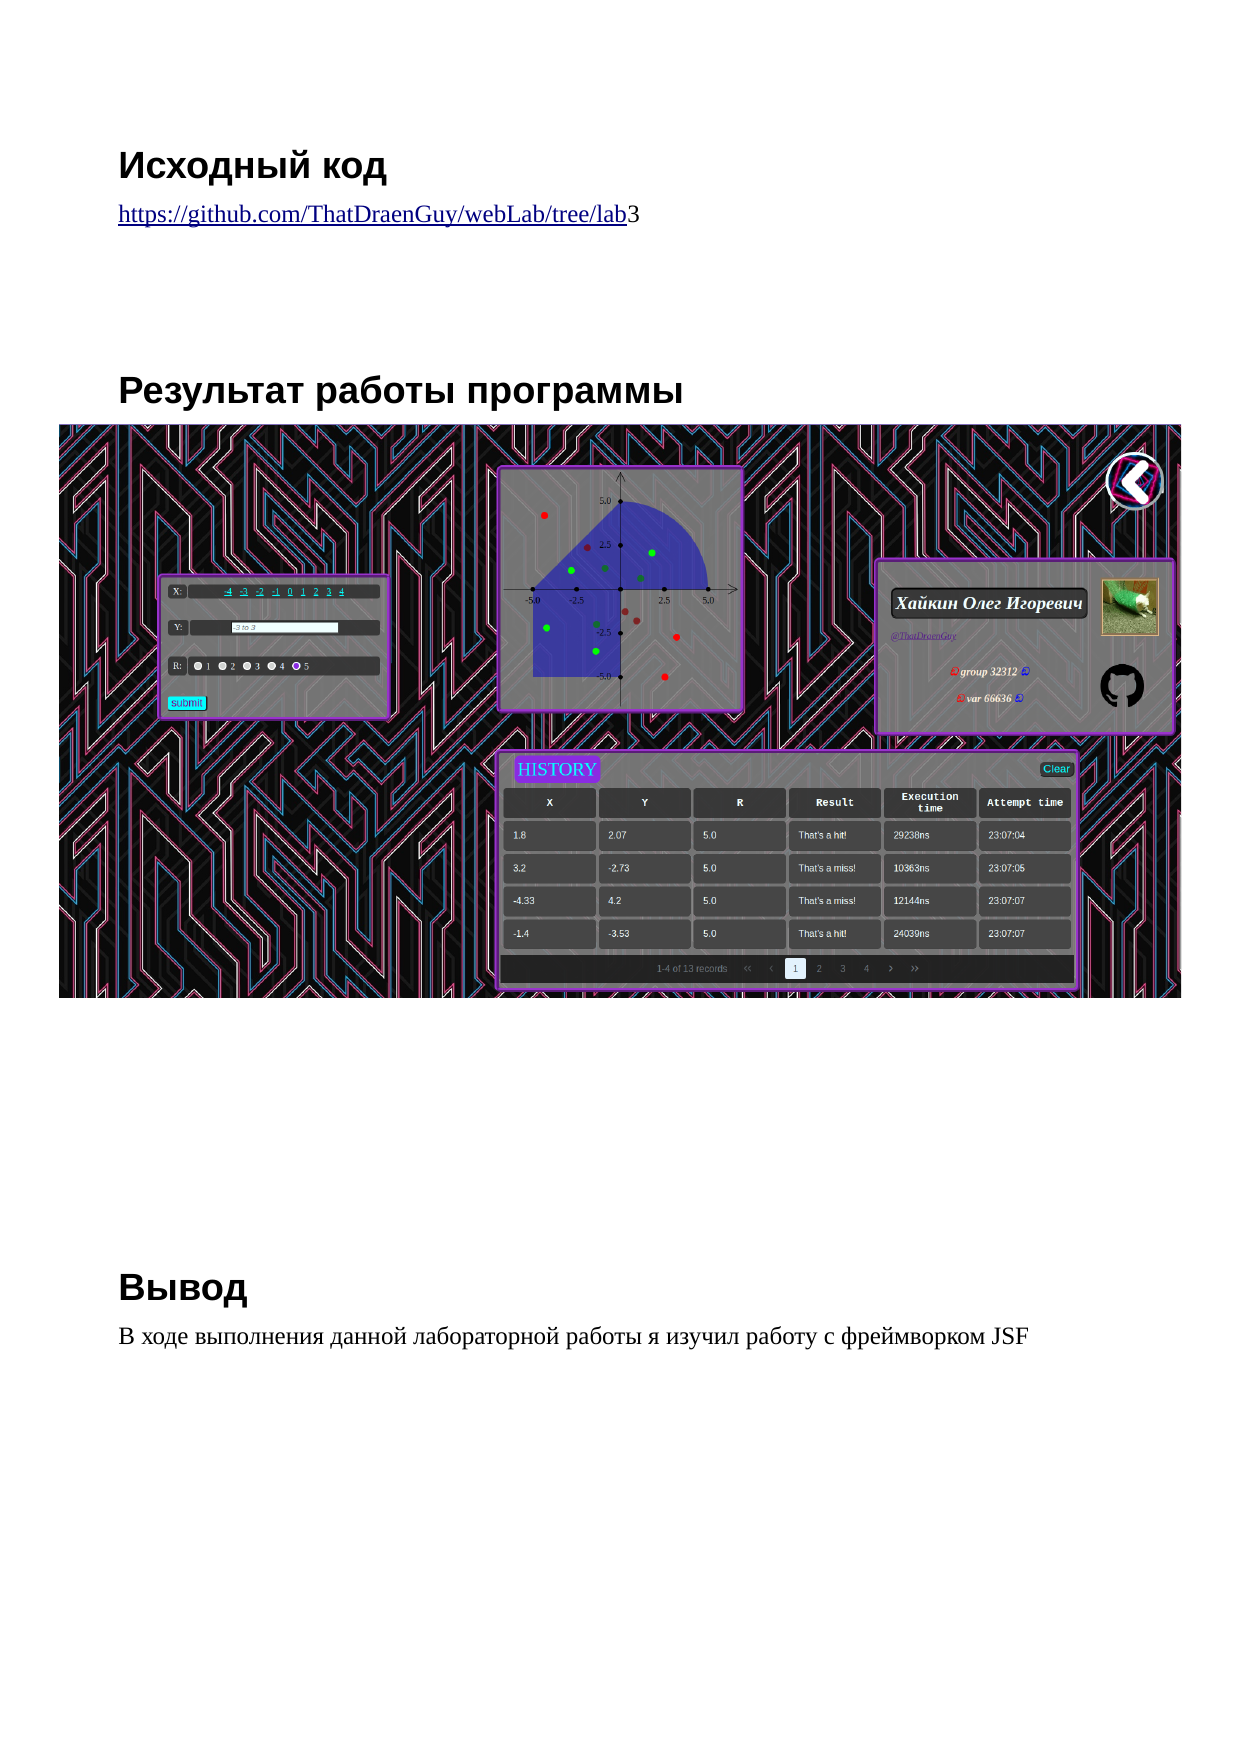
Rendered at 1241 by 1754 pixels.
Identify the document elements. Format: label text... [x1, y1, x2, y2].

picture [59, 424, 1182, 998]
subtitle Вывод [118, 1265, 1122, 1309]
text В ходе выполнения данной лабораторной работы я изучил работу с фреймворком JSF [118, 1321, 1122, 1350]
subtitle Результат работы программы [118, 368, 1122, 412]
text https://github.com/ThatDraenGuy/webLab/tree/lab3 [118, 199, 1122, 228]
subtitle Исходный код [118, 143, 1122, 187]
